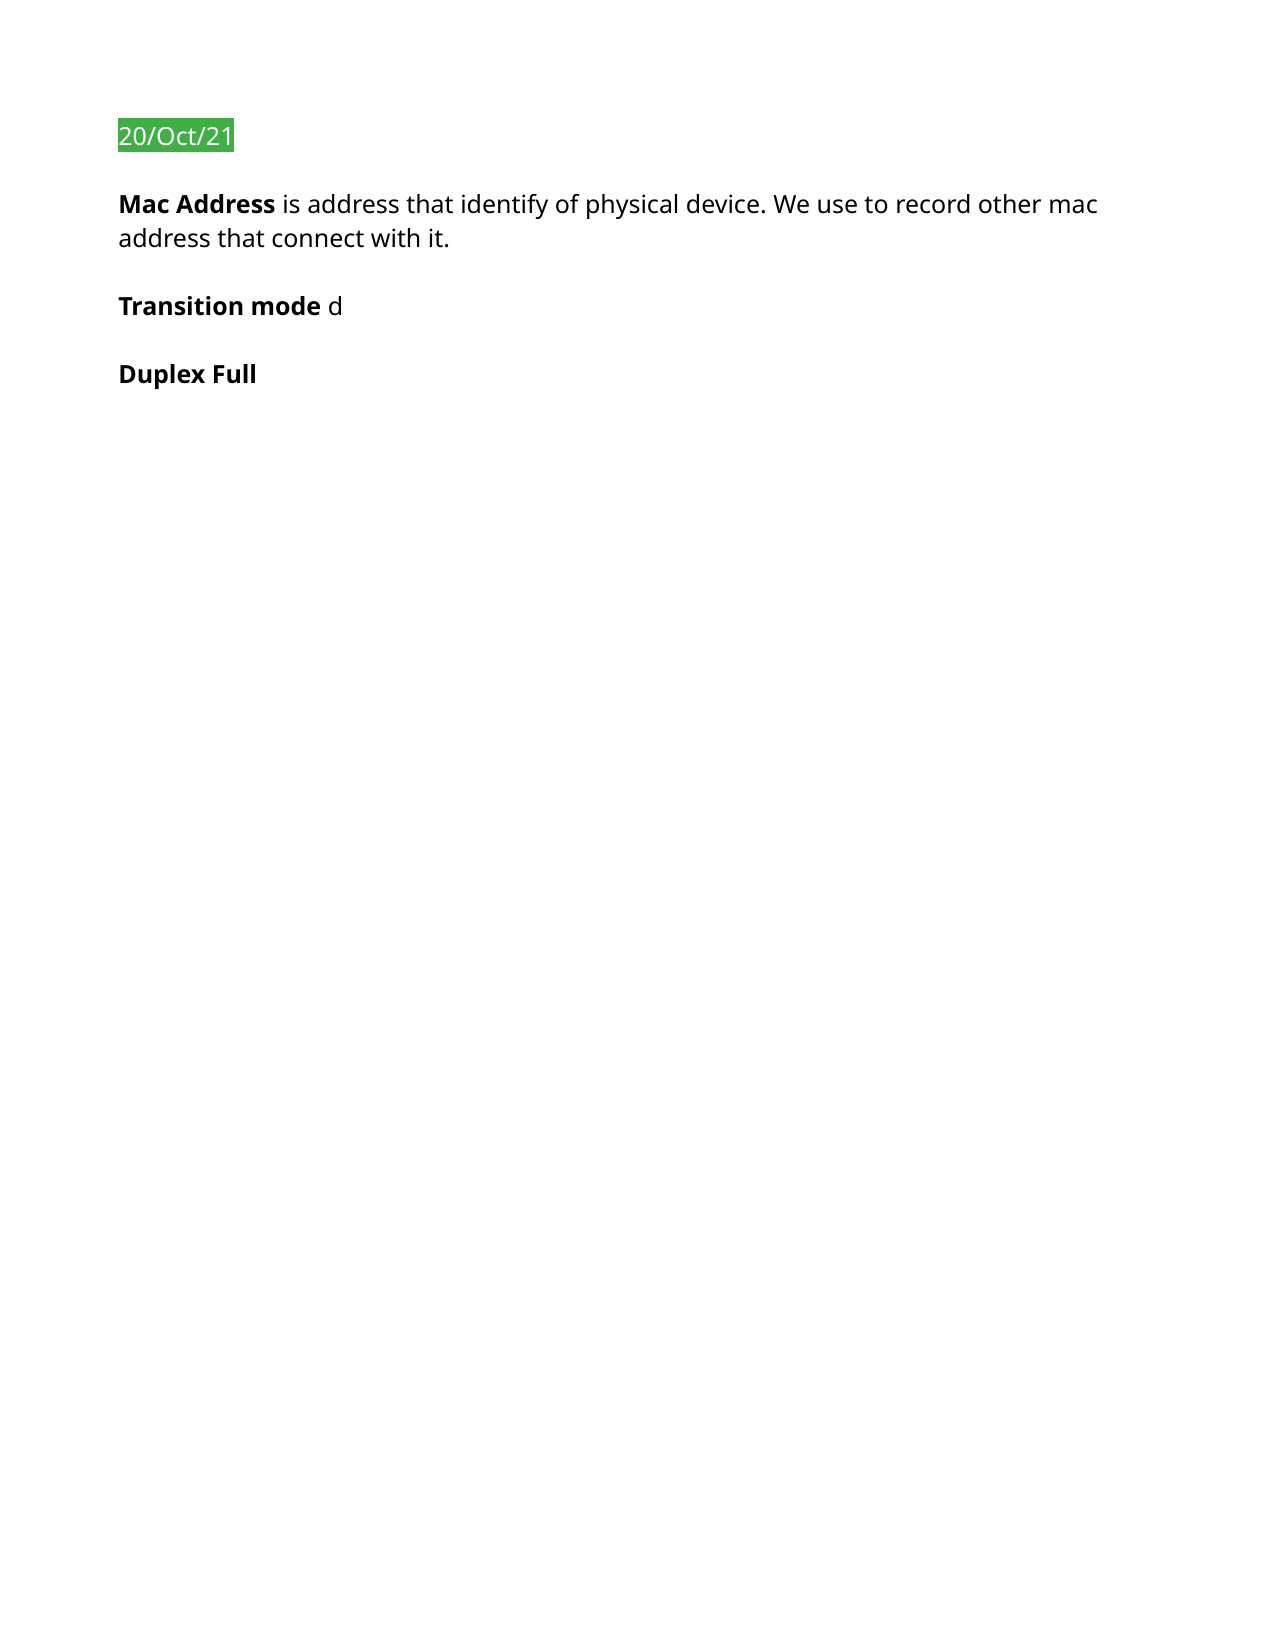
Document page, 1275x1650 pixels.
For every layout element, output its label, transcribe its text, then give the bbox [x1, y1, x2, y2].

text 20/Oct/21 Mac Address is address that identify of physical device. We use to record other mac address that connect with it. Transition mode d Duplex Full [118, 118, 1157, 391]
